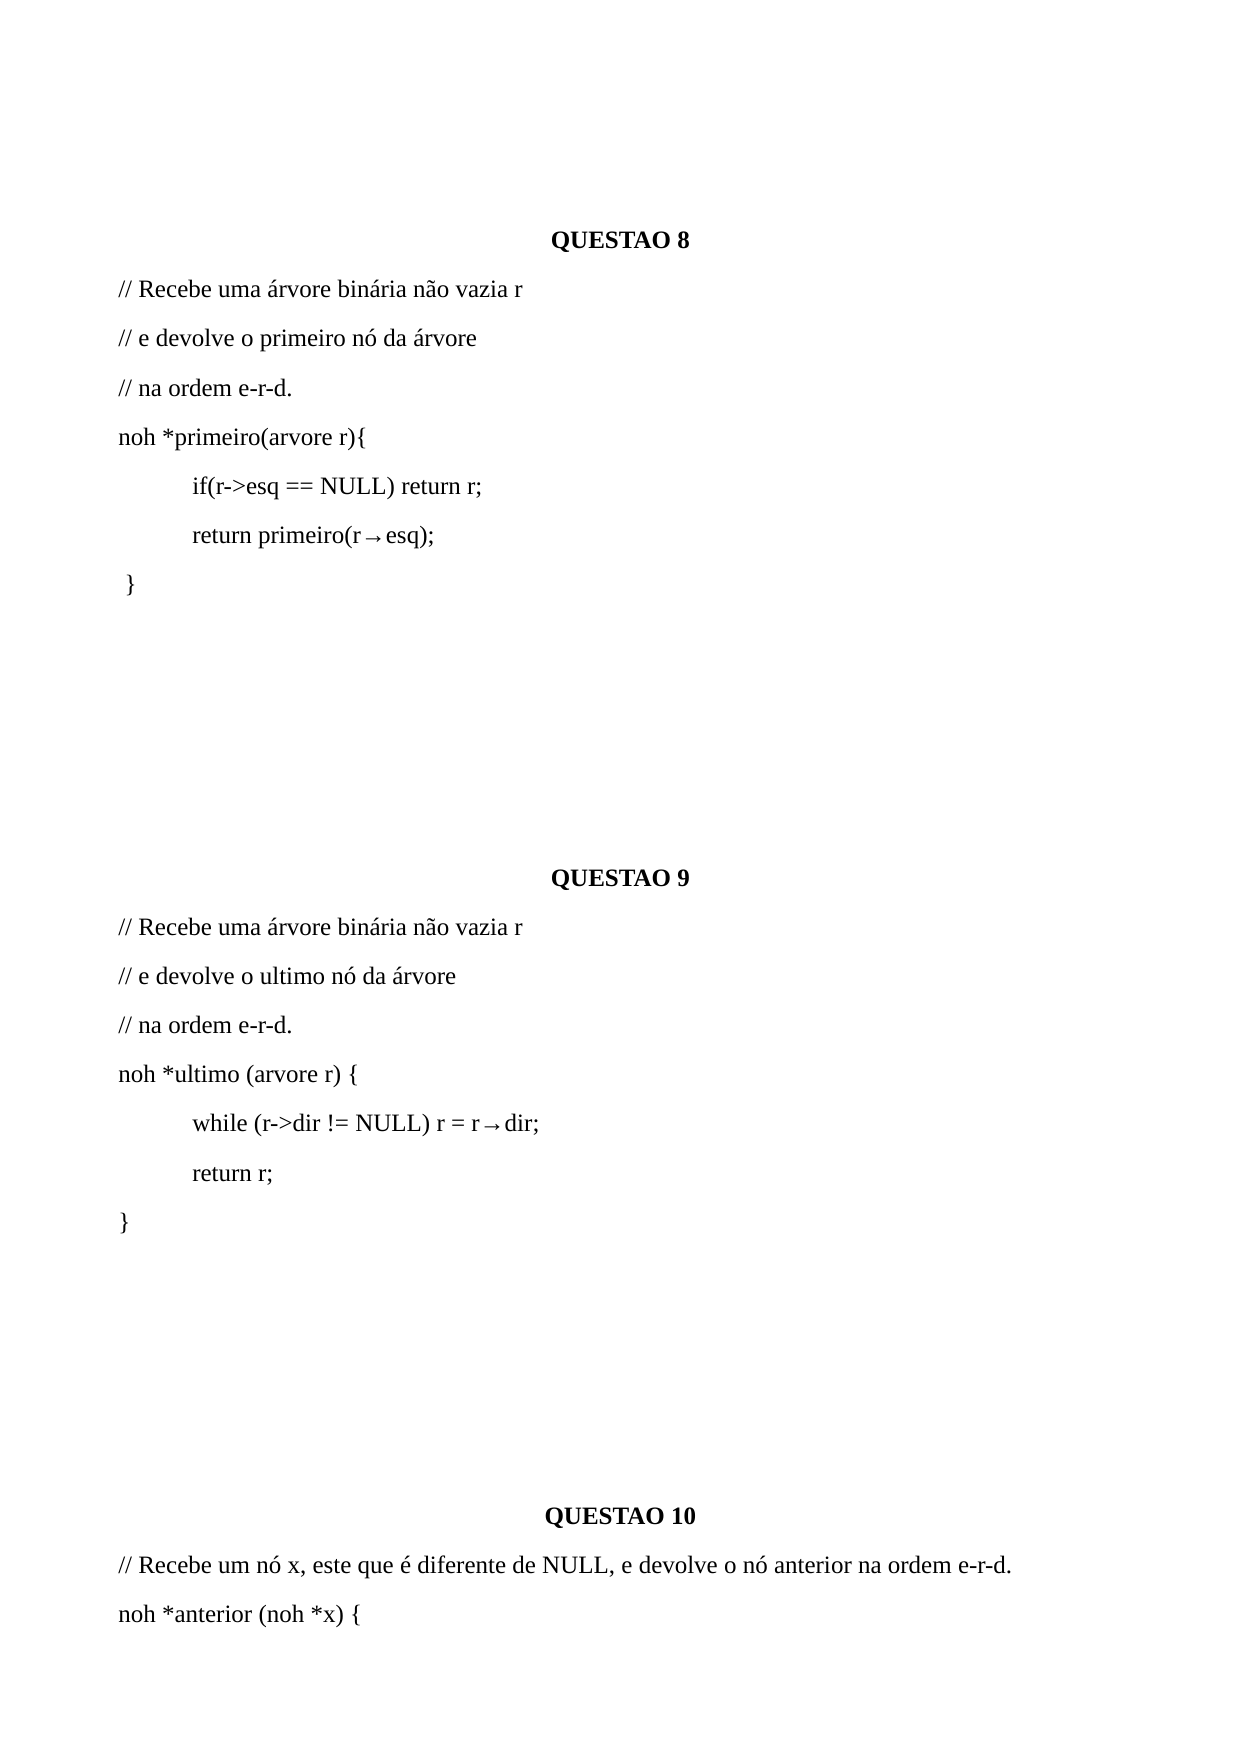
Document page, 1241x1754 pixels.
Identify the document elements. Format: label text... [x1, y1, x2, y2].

text QUESTAO 10 [118, 1501, 1122, 1530]
text // Recebe uma árvore binária não vazia r [118, 274, 1122, 303]
text QUESTAO 9 [118, 863, 1122, 892]
text return r; [118, 1158, 1122, 1186]
text noh *primeiro(arvore r){ [118, 422, 1122, 450]
text // e devolve o ultimo nó da árvore [118, 961, 1122, 990]
text // na ordem e-r-d. [118, 373, 1122, 401]
text // Recebe um nó x, este que é diferente de NULL, e devolve o nó anterior na ordem e-r-d. [118, 1550, 1122, 1579]
text noh *anterior (noh *x) { [118, 1599, 1122, 1628]
text while (r->dir != NULL) r = r→dir; [118, 1108, 1122, 1137]
text } [118, 1207, 1122, 1235]
text // na ordem e-r-d. [118, 1010, 1122, 1039]
text // Recebe uma árvore binária não vazia r [118, 912, 1122, 941]
text if(r->esq == NULL) return r; [118, 471, 1122, 499]
text QUESTAO 8 [118, 225, 1122, 254]
text // e devolve o primeiro nó da árvore [118, 323, 1122, 352]
text return primeiro(r→esq); [118, 520, 1122, 548]
text noh *ultimo (arvore r) { [118, 1059, 1122, 1088]
text } [118, 569, 1122, 598]
